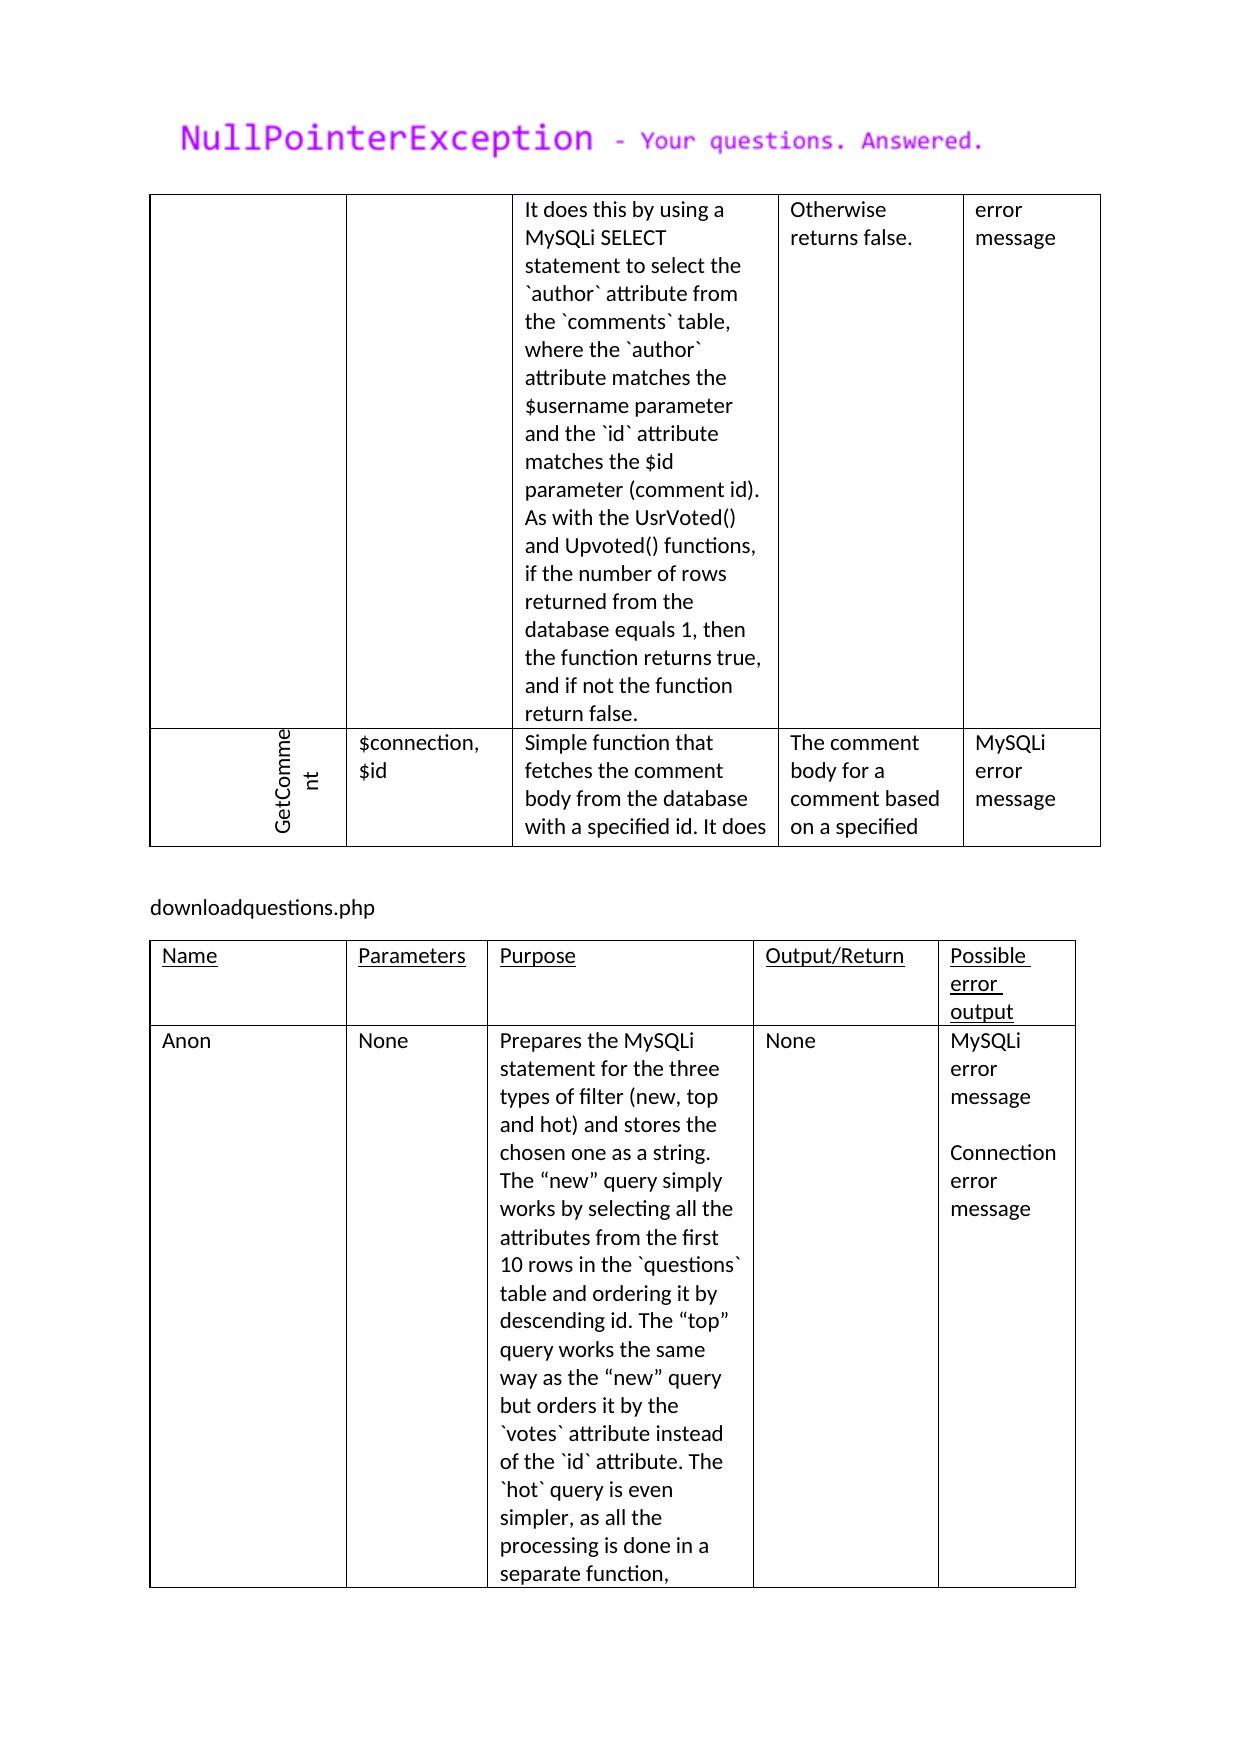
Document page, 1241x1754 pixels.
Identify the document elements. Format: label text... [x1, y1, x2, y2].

table_cell error message [964, 195, 1100, 727]
table_header Name [151, 941, 346, 1025]
table_cell Otherwise returns false. [779, 195, 963, 727]
table_cell Anon [151, 1026, 346, 1587]
table_header Output/Return [754, 941, 938, 1025]
table_cell The comment body for a comment based on a specified comment id. [779, 729, 963, 846]
table_cell [151, 195, 346, 727]
table_header Possible error output [939, 941, 1075, 1025]
table_header Parameters [347, 941, 487, 1025]
picture [150, 73, 1091, 194]
table_cell [347, 195, 512, 727]
table_cell None [754, 1026, 938, 1587]
table_cell Prepares the MySQLi statement for the three types of filter (new, top and hot) and stores the chosen one as a string. The “new” query simply works by selecting all the attributes from the first 10 rows in the `questions` table and ordering it by descending id. The “top” query works the same way as the “new” query but orders it by the `votes` attribute instead of the `id` attribute. The `hot` query is even simpler, as all the processing is done in a separate function, [488, 1026, 753, 1587]
table_cell MySQLi error message Connection error message [939, 1026, 1075, 1587]
table_cell $connection, $id [347, 729, 512, 846]
table_cell GetComment [151, 729, 346, 846]
table_cell Simple function that fetches the comment body from the database with a specified id. It does this by using a MySQLi SELECT statement to select the `comment` attribute (comment body) from the database where the `id` attribute matches the $id parameter supplied to the function. It then returns the comment body. [513, 729, 778, 846]
table_cell MySQLi error message Connection error message [964, 729, 1100, 846]
table_cell It does this by using a MySQLi SELECT statement to select the `author` attribute from the `comments` table, where the `author` attribute matches the $username parameter and the `id` attribute matches the $id parameter (comment id). As with the UsrVoted() and Upvoted() functions, if the number of rows returned from the database equals 1, then the function returns true, and if not the function return false. [513, 195, 778, 727]
text downloadquestions.php [150, 893, 1090, 921]
table_cell None [347, 1026, 487, 1587]
table_header Purpose [488, 941, 753, 1025]
